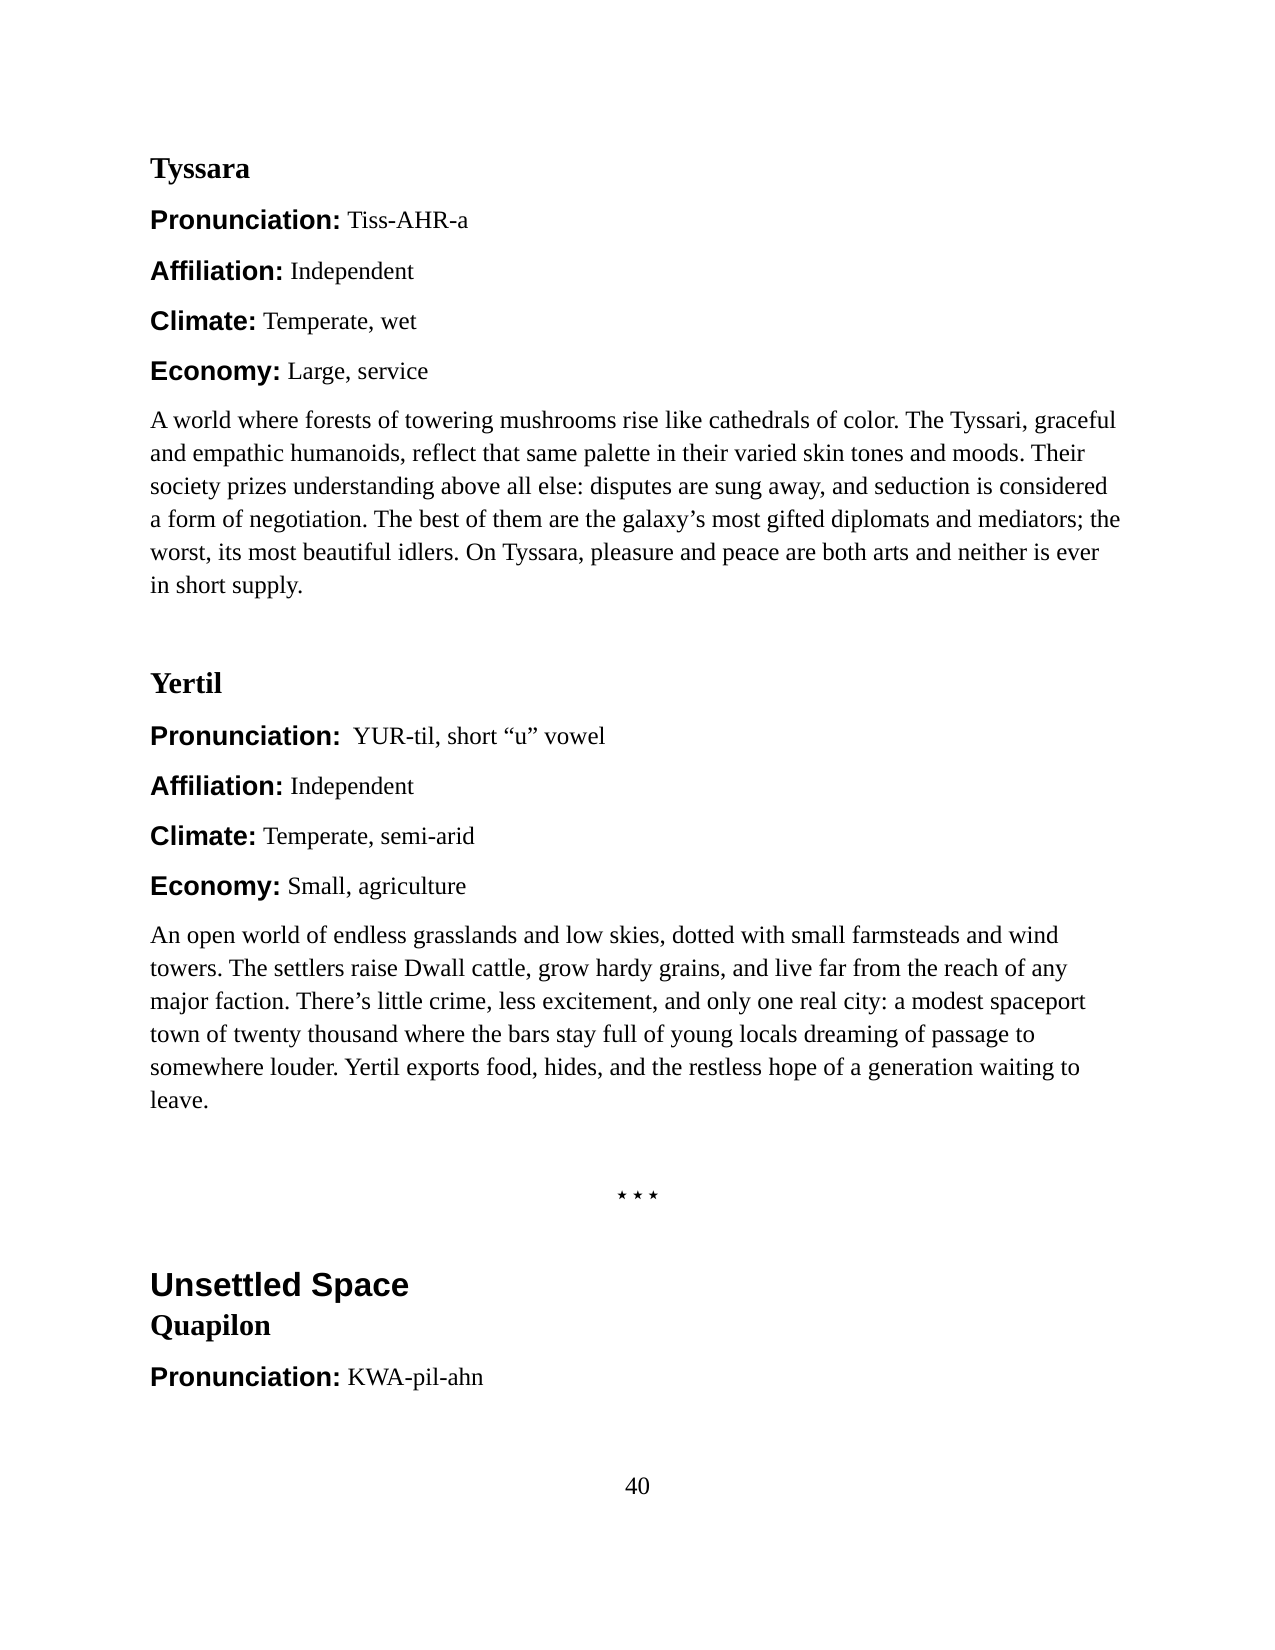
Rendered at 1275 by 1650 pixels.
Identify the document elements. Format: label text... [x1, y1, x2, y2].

text Quapilon [150, 1307, 1125, 1342]
text ⋆⋆⋆ [150, 1180, 1125, 1209]
text KWA-pil-ahn [341, 1361, 1125, 1392]
text Small, agriculture [281, 870, 1125, 901]
text A world where forests of towering mushrooms rise like cathedrals of color. The Tyssari, graceful and empathic humanoids, reflect that same palette in their varied skin tones and moods. Their society prizes understanding above all else: disputes are sung away, and seduction is considered a form of negotiation. The best of them are the galaxy’s most gifted diplomats and mediators; the worst, its most beautiful idlers. On Tyssara, pleasure and peace are both arts and neither is ever in short supply. [150, 405, 1125, 599]
text Temperate, wet [257, 304, 1125, 336]
subtitle Climate: [150, 820, 257, 851]
text Temperate, semi-arid [257, 820, 1125, 851]
text Large, service [281, 355, 1125, 386]
subtitle Economy: [150, 870, 281, 901]
subtitle Pronunciation: [150, 719, 341, 751]
text An open world of endless grasslands and low skies, dotted with small farmsteads and wind towers. The settlers raise Dwall cattle, grow hardy grains, and live far from the reach of any major faction. There’s little crime, less excitement, and only one real city: a modest spaceport town of twenty thousand where the bars stay full of young locals dreaming of passage to somewhere louder. Yertil exports food, hides, and the restless hope of a generation waiting to leave. [150, 920, 1125, 1114]
text YUR-til, short “u” vowel [341, 719, 1125, 751]
subtitle Affiliation: [150, 254, 284, 286]
subtitle Climate: [150, 304, 257, 336]
subtitle Pronunciation: [150, 1361, 341, 1392]
text Independent [284, 254, 1125, 286]
text Tiss-AHR-a [341, 204, 1125, 236]
subtitle Affiliation: [150, 769, 284, 801]
subtitle Economy: [150, 355, 281, 386]
text Tyssara [150, 150, 1125, 185]
text Independent [284, 769, 1125, 801]
subtitle Pronunciation: [150, 204, 341, 236]
subtitle Unsettled Space [150, 1265, 1125, 1304]
text Yertil [150, 665, 1125, 700]
